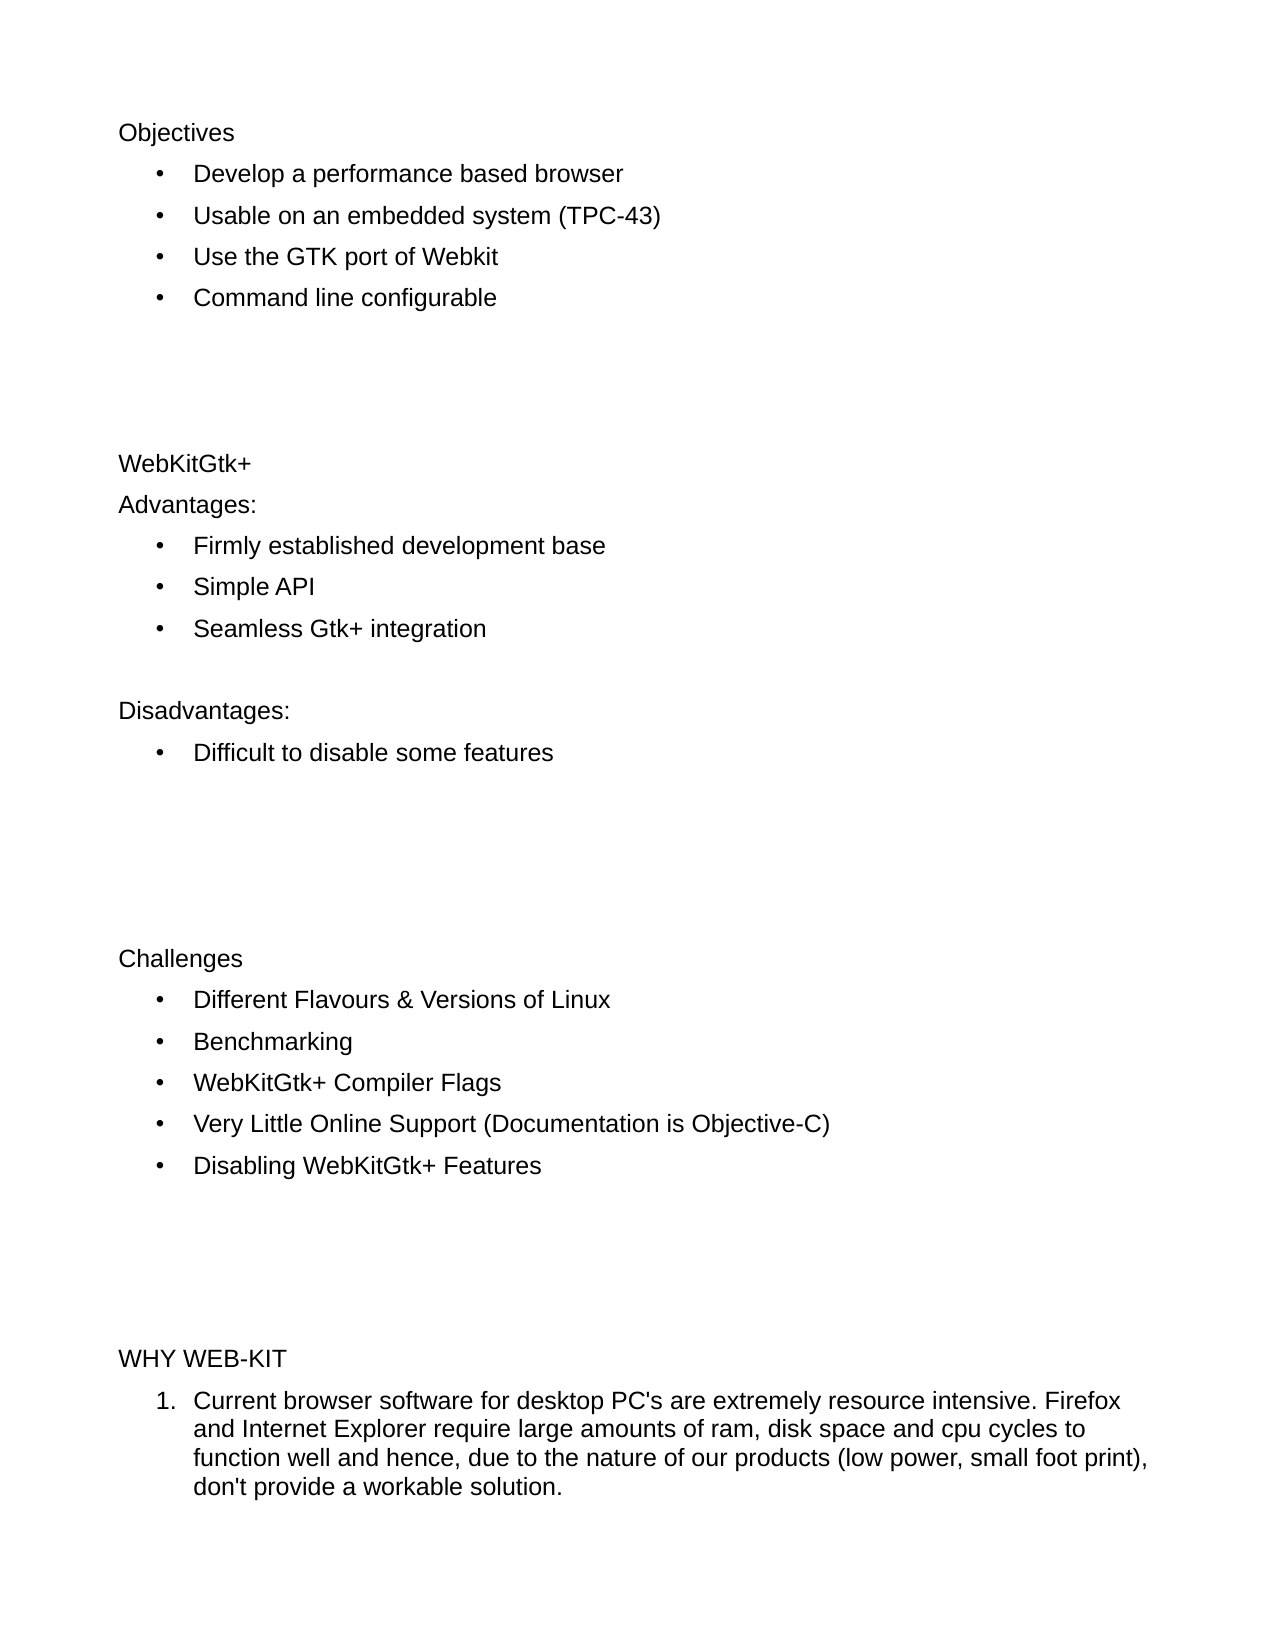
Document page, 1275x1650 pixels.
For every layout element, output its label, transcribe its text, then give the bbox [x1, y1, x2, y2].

text Advantages: [118, 490, 1157, 518]
list Difficult to disable some features [156, 738, 1157, 766]
list Benchmarking [156, 1027, 1157, 1055]
list Disabling WebKitGtk+ Features [156, 1151, 1157, 1179]
list WebKitGtk+ Compiler Flags [156, 1068, 1157, 1097]
text WHY WEB-KIT [118, 1316, 1157, 1373]
list Develop a performance based browser [156, 159, 1157, 188]
list Use the GTK port of Webkit [156, 242, 1157, 271]
text Disadvantages: [118, 696, 1157, 725]
list Different Flavours & Versions of Linux [156, 985, 1157, 1014]
list Simple API [156, 572, 1157, 601]
list Firmly established development base [156, 531, 1157, 560]
text WebKitGtk+ [118, 448, 1157, 477]
list Seamless Gtk+ integration [156, 614, 1157, 643]
list Very Little Online Support (Documentation is Objective-C) [156, 1109, 1157, 1138]
text Challenges [118, 944, 1157, 973]
text Objectives [118, 118, 1157, 147]
list Current browser software for desktop PC's are extremely resource intensive. Firefox and Internet Explorer require large amounts of ram, disk space and cpu cycles to function well and hence, due to the nature of our products (low power, small foot print), don't provide a workable solution. [156, 1386, 1157, 1501]
list Command line configurable [156, 283, 1157, 312]
list Usable on an embedded system (TPC-43) [156, 201, 1157, 229]
